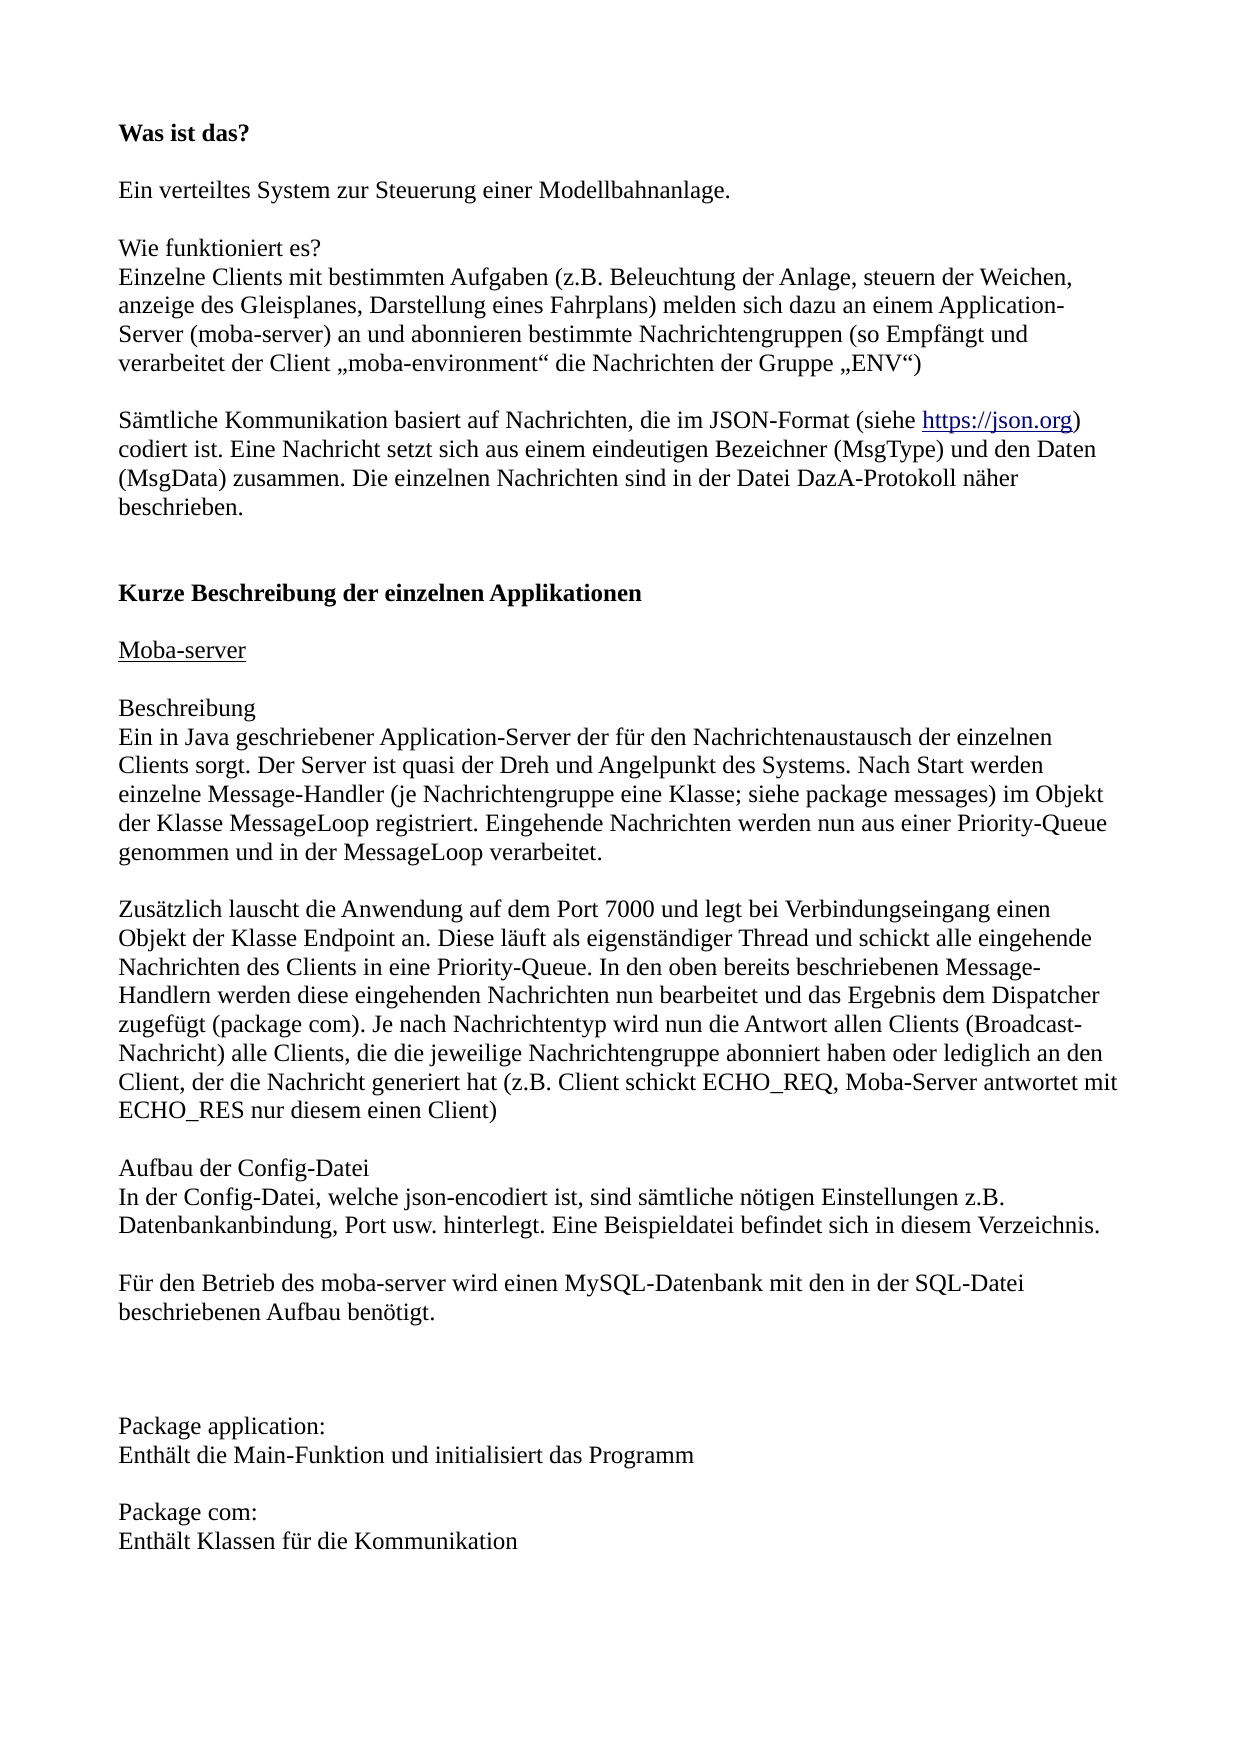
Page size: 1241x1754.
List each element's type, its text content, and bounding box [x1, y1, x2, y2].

text Package com: [118, 1497, 1122, 1526]
text Aufbau der Config-Datei [118, 1153, 1122, 1182]
text Für den Betrieb des moba-server wird einen MySQL-Datenbank mit den in der SQL-Datei beschriebenen Aufbau benötigt. [118, 1268, 1122, 1326]
text Enthält die Main-Funktion und initialisiert das Programm [118, 1440, 1122, 1468]
text Ein in Java geschriebener Application-Server der für den Nachrichtenaustausch der einzelnen Clients sorgt. Der Server ist quasi der Dreh und Angelpunkt des Systems. Nach Start werden einzelne Message-Handler (je Nachrichtengruppe eine Klasse; siehe package messages) im Objekt der Klasse MessageLoop registriert. Eingehende Nachrichten werden nun aus einer Priority-Queue genommen und in der MessageLoop verarbeitet. [118, 722, 1122, 866]
text Zusätzlich lauscht die Anwendung auf dem Port 7000 und legt bei Verbindungseingang einen Objekt der Klasse Endpoint an. Diese läuft als eigenständiger Thread und schickt alle eingehende Nachrichten des Clients in eine Priority-Queue. In den oben bereits beschriebenen Message-Handlern werden diese eingehenden Nachrichten nun bearbeitet und das Ergebnis dem Dispatcher zugefügt (package com). Je nach Nachrichtentyp wird nun die Antwort allen Clients (Broadcast-Nachricht) alle Clients, die die jeweilige Nachrichtengruppe abonniert haben oder lediglich an den Client, der die Nachricht generiert hat (z.B. Client schickt ECHO_REQ, Moba-Server antwortet mit ECHO_RES nur diesem einen Client) [118, 894, 1122, 1124]
text Package application: [118, 1411, 1122, 1440]
text In der Config-Datei, welche json-encodiert ist, sind sämtliche nötigen Einstellungen z.B. Datenbankanbindung, Port usw. hinterlegt. Eine Beispieldatei befindet sich in diesem Verzeichnis. [118, 1182, 1122, 1239]
text Kurze Beschreibung der einzelnen Applikationen [118, 578, 1122, 607]
text Ein verteiltes System zur Steuerung einer Modellbahnanlage. [118, 176, 1122, 204]
text Beschreibung [118, 693, 1122, 722]
text Sämtliche Kommunikation basiert auf Nachrichten, die im JSON-Format (siehe https://json.org) codiert ist. Eine Nachricht setzt sich aus einem eindeutigen Bezeichner (MsgType) und den Daten (MsgData) zusammen. Die einzelnen Nachrichten sind in der Datei DazA-Protokoll näher beschrieben. [118, 406, 1122, 521]
text Moba-server [118, 636, 1122, 664]
text Wie funktioniert es? [118, 233, 1122, 262]
text Enthält Klassen für die Kommunikation [118, 1526, 1122, 1555]
text Einzelne Clients mit bestimmten Aufgaben (z.B. Beleuchtung der Anlage, steuern der Weichen, anzeige des Gleisplanes, Darstellung eines Fahrplans) melden sich dazu an einem Application-Server (moba-server) an und abonnieren bestimmte Nachrichtengruppen (so Empfängt und verarbeitet der Client „moba-environment“ die Nachrichten der Gruppe „ENV“) [118, 262, 1122, 377]
text Was ist das? [118, 118, 1122, 147]
